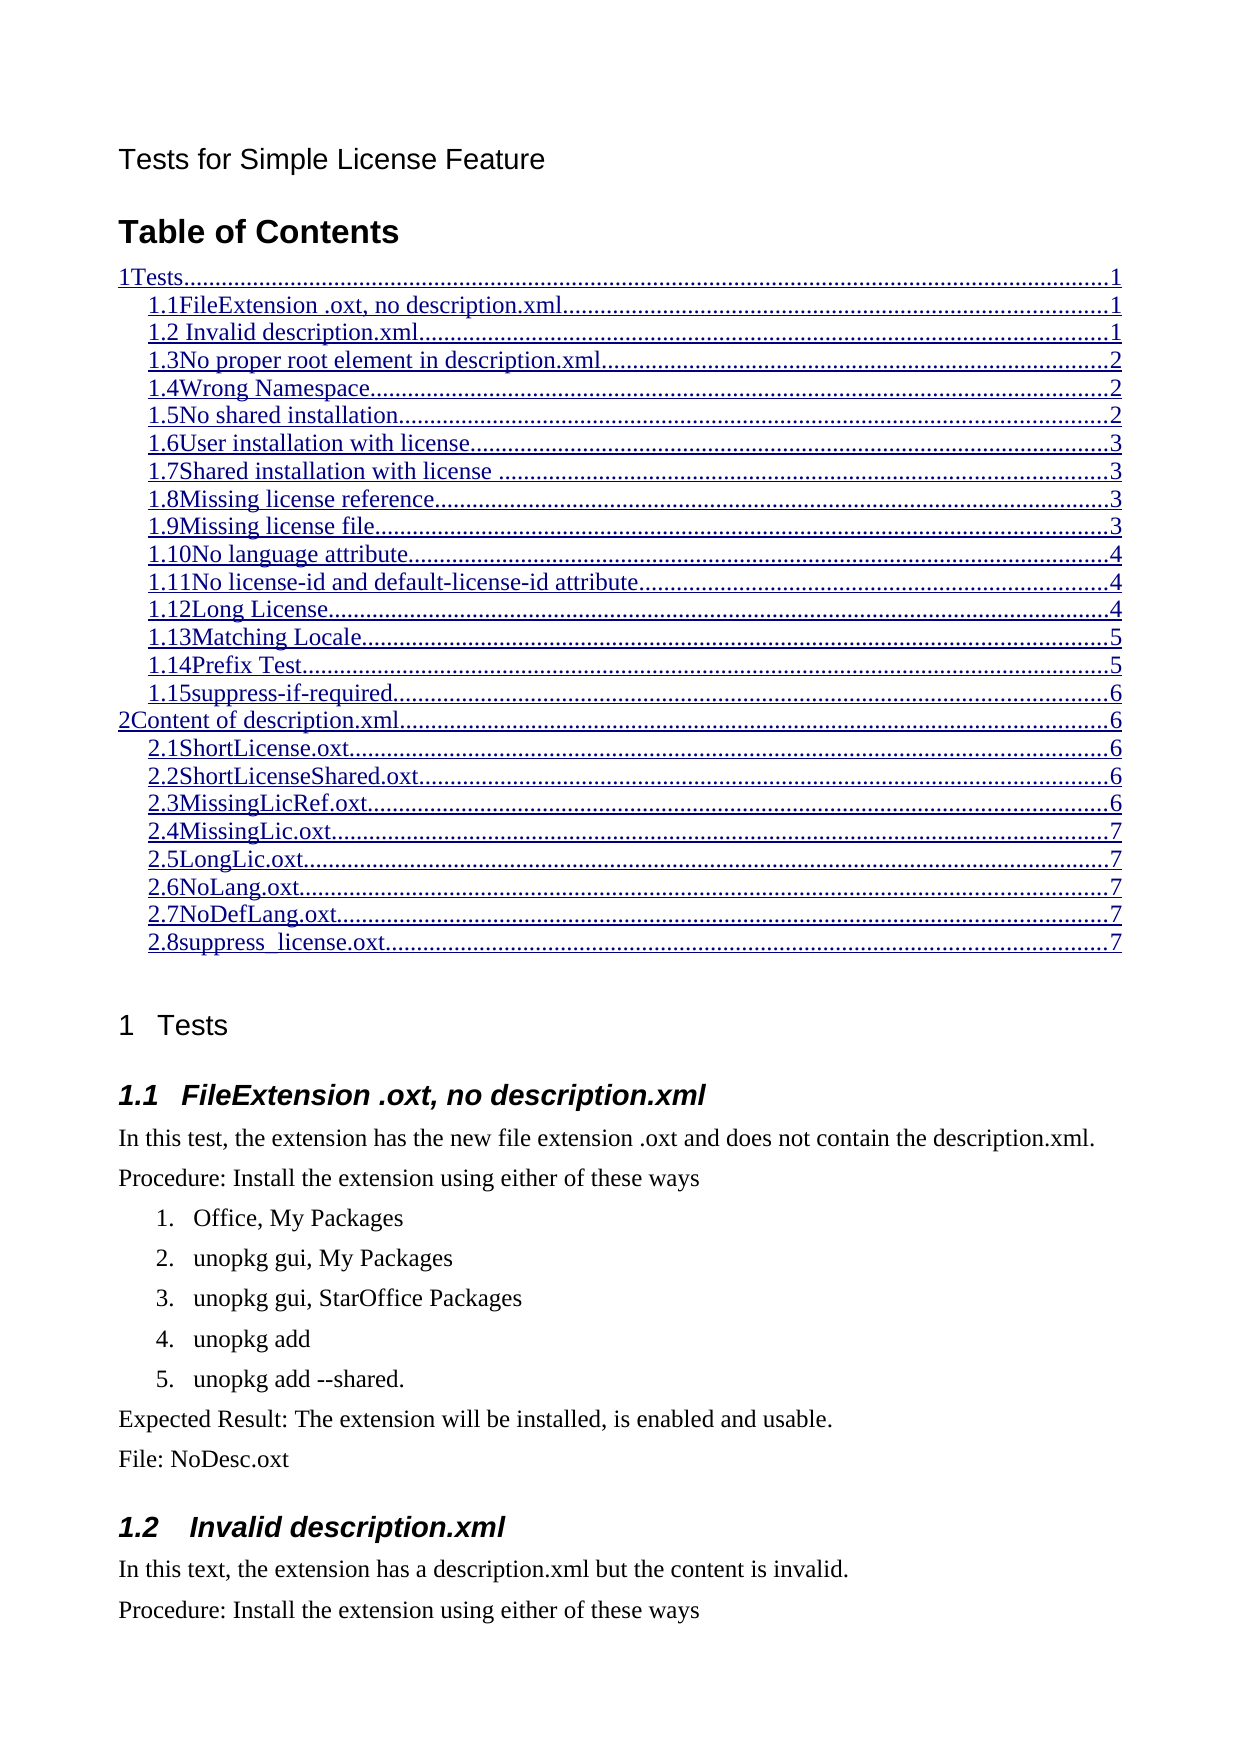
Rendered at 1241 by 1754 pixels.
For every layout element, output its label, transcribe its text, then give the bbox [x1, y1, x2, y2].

subtitle Invalid description.xml [118, 1511, 1122, 1543]
text 2.8suppress_license.oxt 7 [148, 928, 1122, 952]
text 1.6User installation with license 3 [148, 429, 1122, 453]
subtitle Table of Contents [118, 213, 1122, 251]
text 2.6NoLang.oxt 7 [148, 873, 1122, 897]
text 1.13Matching Locale 5 [148, 623, 1122, 647]
text 1.12Long License 4 [148, 596, 1122, 619]
text In this test, the extension has the new file extension .oxt and does not contain the description.xml. [118, 1124, 1122, 1151]
text 2.5LongLic.oxt 7 [148, 845, 1122, 869]
text Expected Result: The extension will be installed, is enabled and usable. [118, 1405, 1122, 1433]
text 2.7NoDefLang.oxt 7 [148, 900, 1122, 924]
text 1.9Missing license file 3 [148, 512, 1122, 536]
list unopkg add [156, 1325, 1122, 1352]
text 1.10No language attribute 4 [148, 540, 1122, 564]
text 2.2ShortLicenseShared.oxt 6 [148, 762, 1122, 786]
text 1.5No shared installation 2 [148, 402, 1122, 426]
text 2.4MissingLic.oxt 7 [148, 817, 1122, 841]
text 1.4Wrong Namespace 2 [148, 374, 1122, 398]
subtitle Tests [118, 1008, 1122, 1041]
text 1.2 Invalid description.xml 1 [148, 318, 1122, 342]
text 1.7Shared installation with license 3 [148, 457, 1122, 481]
text 2Content of description.xml 6 [118, 706, 1122, 730]
text Procedure: Install the extension using either of these ways [118, 1596, 1122, 1623]
list unopkg add --shared. [156, 1365, 1122, 1393]
text 1.15suppress-if-required 6 [148, 679, 1122, 703]
text 1.1FileExtension .oxt, no description.xml 1 [148, 291, 1122, 315]
list Office, My Packages [156, 1204, 1122, 1232]
text 1.8Missing license reference 3 [148, 485, 1122, 509]
text 1Tests 1 [118, 263, 1122, 287]
text 2.3MissingLicRef.oxt 6 [148, 789, 1122, 813]
subtitle FileExtension .oxt, no description.xml [118, 1078, 1122, 1111]
text 1.11No license-id and default-license-id attribute 4 [148, 568, 1122, 592]
text 1.14Prefix Test 5 [148, 651, 1122, 675]
text Procedure: Install the extension using either of these ways [118, 1164, 1122, 1192]
text File: NoDesc.oxt [118, 1445, 1122, 1473]
list unopkg gui, My Packages [156, 1244, 1122, 1272]
list unopkg gui, StarOffice Packages [156, 1284, 1122, 1312]
subtitle Tests for Simple License Feature [118, 143, 1122, 176]
text In this text, the extension has a description.xml but the content is invalid. [118, 1556, 1122, 1583]
text 1.3No proper root element in description.xml 2 [148, 346, 1122, 370]
text 2.1ShortLicense.oxt 6 [148, 734, 1122, 758]
